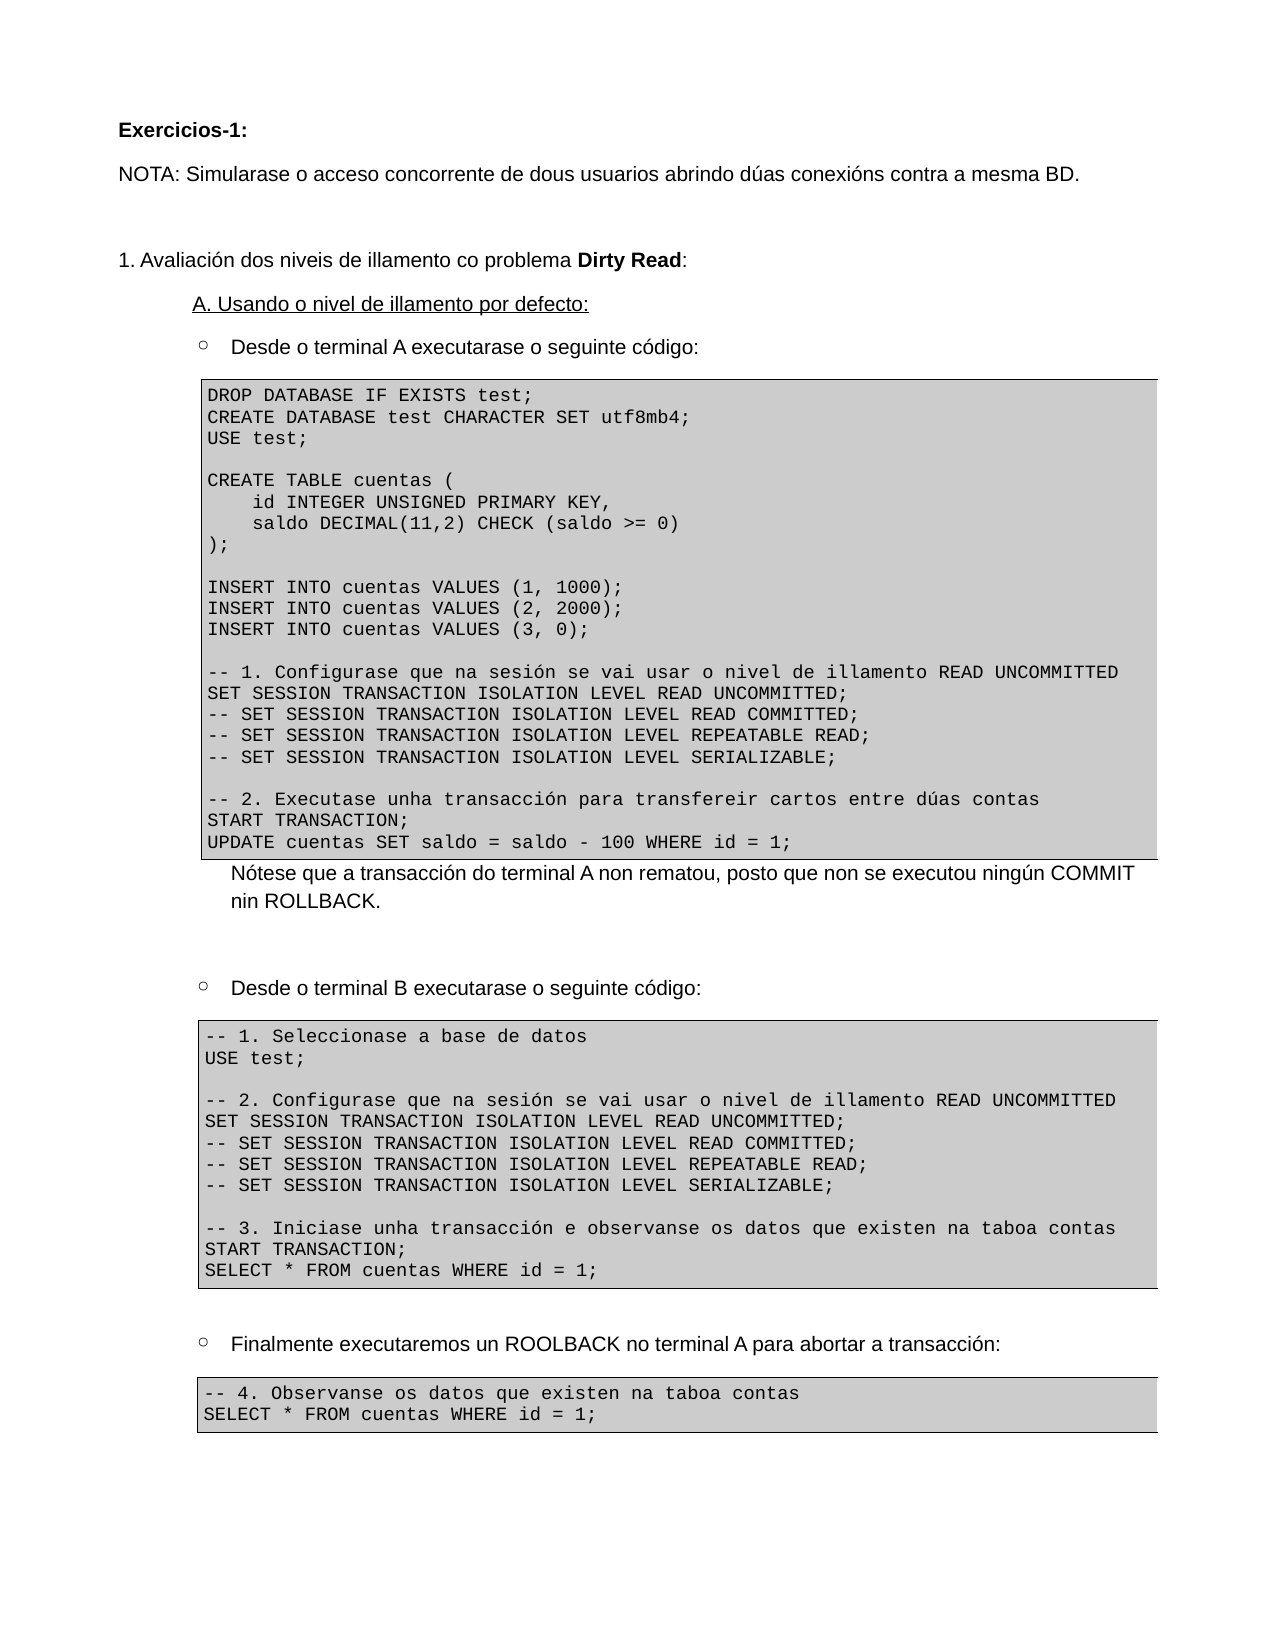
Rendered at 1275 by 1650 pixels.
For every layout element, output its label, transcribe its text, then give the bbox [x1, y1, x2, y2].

text 1. Avaliación dos niveis de illamento co problema Dirty Read: [118, 248, 1157, 272]
list Desde o terminal A executarase o seguinte código: [193, 335, 1157, 360]
list Desde o terminal B executarase o seguinte código: [193, 976, 1157, 1001]
text A. Usando o nivel de illamento por defecto: [118, 291, 1157, 315]
text Exercicios-1: [118, 118, 1157, 142]
text NOTA: Simularase o acceso concorrente de dous usuarios abrindo dúas conexións contra a mesma BD. [118, 161, 1157, 185]
table_header DROP DATABASE IF EXISTS test; CREATE DATABASE test CHARACTER SET utf8mb4; USE test; CREATE TABLE cuentas ( id INTEGER UNSIGNED PRIMARY KEY, saldo DECIMAL(11,2) CHECK (saldo >= 0) ); INSERT INTO cuentas VALUES (1, 1000); INSERT INTO cuentas VALUES (2, 2000); INSERT INTO cuentas VALUES (3, 0); -- 1. Configurase que na sesión se vai usar o nivel de illamento READ UNCOMMITTED SET SESSION TRANSACTION ISOLATION LEVEL READ UNCOMMITTED; -- SET SESSION TRANSACTION ISOLATION LEVEL READ COMMITTED; -- SET SESSION TRANSACTION ISOLATION LEVEL REPEATABLE READ; -- SET SESSION TRANSACTION ISOLATION LEVEL SERIALIZABLE; -- 2. Executase unha transacción para transfereir cartos entre dúas contas START TRANSACTION; UPDATE cuentas SET saldo = saldo - 100 WHERE id = 1; [202, 380, 1157, 859]
table_header -- 1. Seleccionase a base de datos USE test; -- 2. Configurase que na sesión se vai usar o nivel de illamento READ UNCOMMITTED SET SESSION TRANSACTION ISOLATION LEVEL READ UNCOMMITTED; -- SET SESSION TRANSACTION ISOLATION LEVEL READ COMMITTED; -- SET SESSION TRANSACTION ISOLATION LEVEL REPEATABLE READ; -- SET SESSION TRANSACTION ISOLATION LEVEL SERIALIZABLE; -- 3. Iniciase unha transacción e observanse os datos que existen na taboa contas START TRANSACTION; SELECT * FROM cuentas WHERE id = 1; [199, 1021, 1157, 1288]
list Finalmente executaremos un ROOLBACK no terminal A para abortar a transacción: [193, 1332, 1157, 1357]
list Nótese que a transacción do terminal A non rematou, posto que non se executou ningún COMMIT nin ROLLBACK. [193, 860, 1157, 913]
table_header -- 4. Observanse os datos que existen na taboa contas SELECT * FROM cuentas WHERE id = 1; [198, 1378, 1157, 1432]
